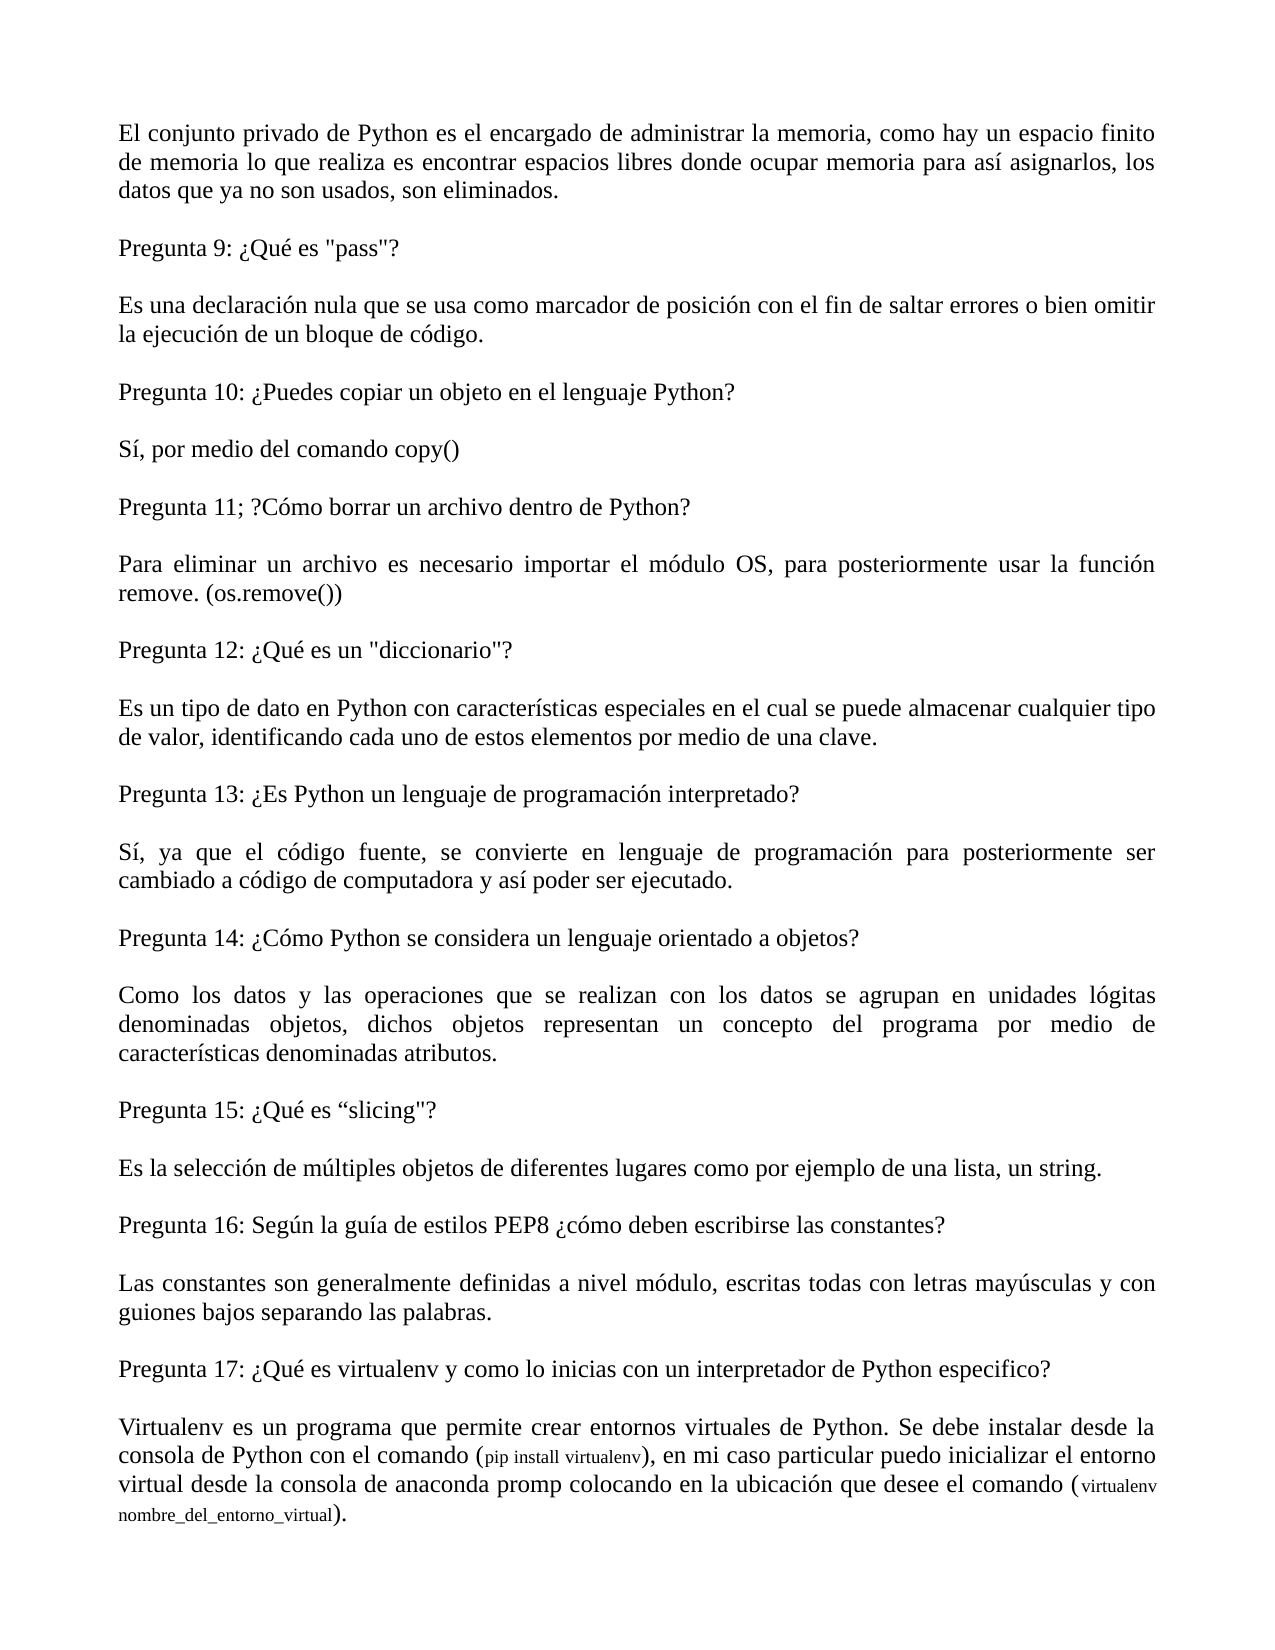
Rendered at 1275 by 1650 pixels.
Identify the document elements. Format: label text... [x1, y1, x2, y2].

text Para eliminar un archivo es necesario importar el módulo OS, para posteriormente usar la función remove. (os.remove()) [118, 549, 1157, 607]
text Pregunta 15: ¿Qué es “slicing"? [118, 1096, 1157, 1124]
text El conjunto privado de Python es el encargado de administrar la memoria, como hay un espacio finito de memoria lo que realiza es encontrar espacios libres donde ocupar memoria para así asignarlos, los datos que ya no son usados, son eliminados. [118, 118, 1157, 204]
text Pregunta 9: ¿Qué es "pass"? [118, 233, 1157, 262]
text Pregunta 11; ?Cómo borrar un archivo dentro de Python? [118, 492, 1157, 521]
text Sí, ya que el código fuente, se convierte en lenguaje de programación para posteriormente ser cambiado a código de computadora y así poder ser ejecutado. [118, 837, 1157, 894]
text Pregunta 17: ¿Qué es virtualenv y como lo inicias con un interpretador de Python especifico? [118, 1354, 1157, 1383]
text Las constantes son generalmente definidas a nivel módulo, escritas todas con letras mayúsculas y con guiones bajos separando las palabras. [118, 1268, 1157, 1326]
text Es un tipo de dato en Python con características especiales en el cual se puede almacenar cualquier tipo de valor, identificando cada uno de estos elementos por medio de una clave. [118, 693, 1157, 751]
text Sí, por medio del comando copy() [118, 434, 1157, 463]
text Virtualenv es un programa que permite crear entornos virtuales de Python. Se debe instalar desde la consola de Python con el comando (pip install virtualenv), en mi caso particular puedo inicializar el entorno virtual desde la consola de anaconda promp colocando en la ubicación que desee el comando (virtualenv nombre_del_entorno_virtual). [118, 1412, 1157, 1527]
text Como los datos y las operaciones que se realizan con los datos se agrupan en unidades lógitas denominadas objetos, dichos objetos representan un concepto del programa por medio de características denominadas atributos. [118, 981, 1157, 1067]
text Pregunta 12: ¿Qué es un "diccionario"? [118, 636, 1157, 664]
text Pregunta 10: ¿Puedes copiar un objeto en el lenguaje Python? [118, 377, 1157, 406]
text Es la selección de múltiples objetos de diferentes lugares como por ejemplo de una lista, un string. [118, 1153, 1157, 1182]
text Pregunta 13: ¿Es Python un lenguaje de programación interpretado? [118, 779, 1157, 808]
text Pregunta 14: ¿Cómo Python se considera un lenguaje orientado a objetos? [118, 923, 1157, 952]
text Pregunta 16: Según la guía de estilos PEP8 ¿cómo deben escribirse las constantes? [118, 1211, 1157, 1239]
text Es una declaración nula que se usa como marcador de posición con el fin de saltar errores o bien omitir la ejecución de un bloque de código. [118, 291, 1157, 348]
